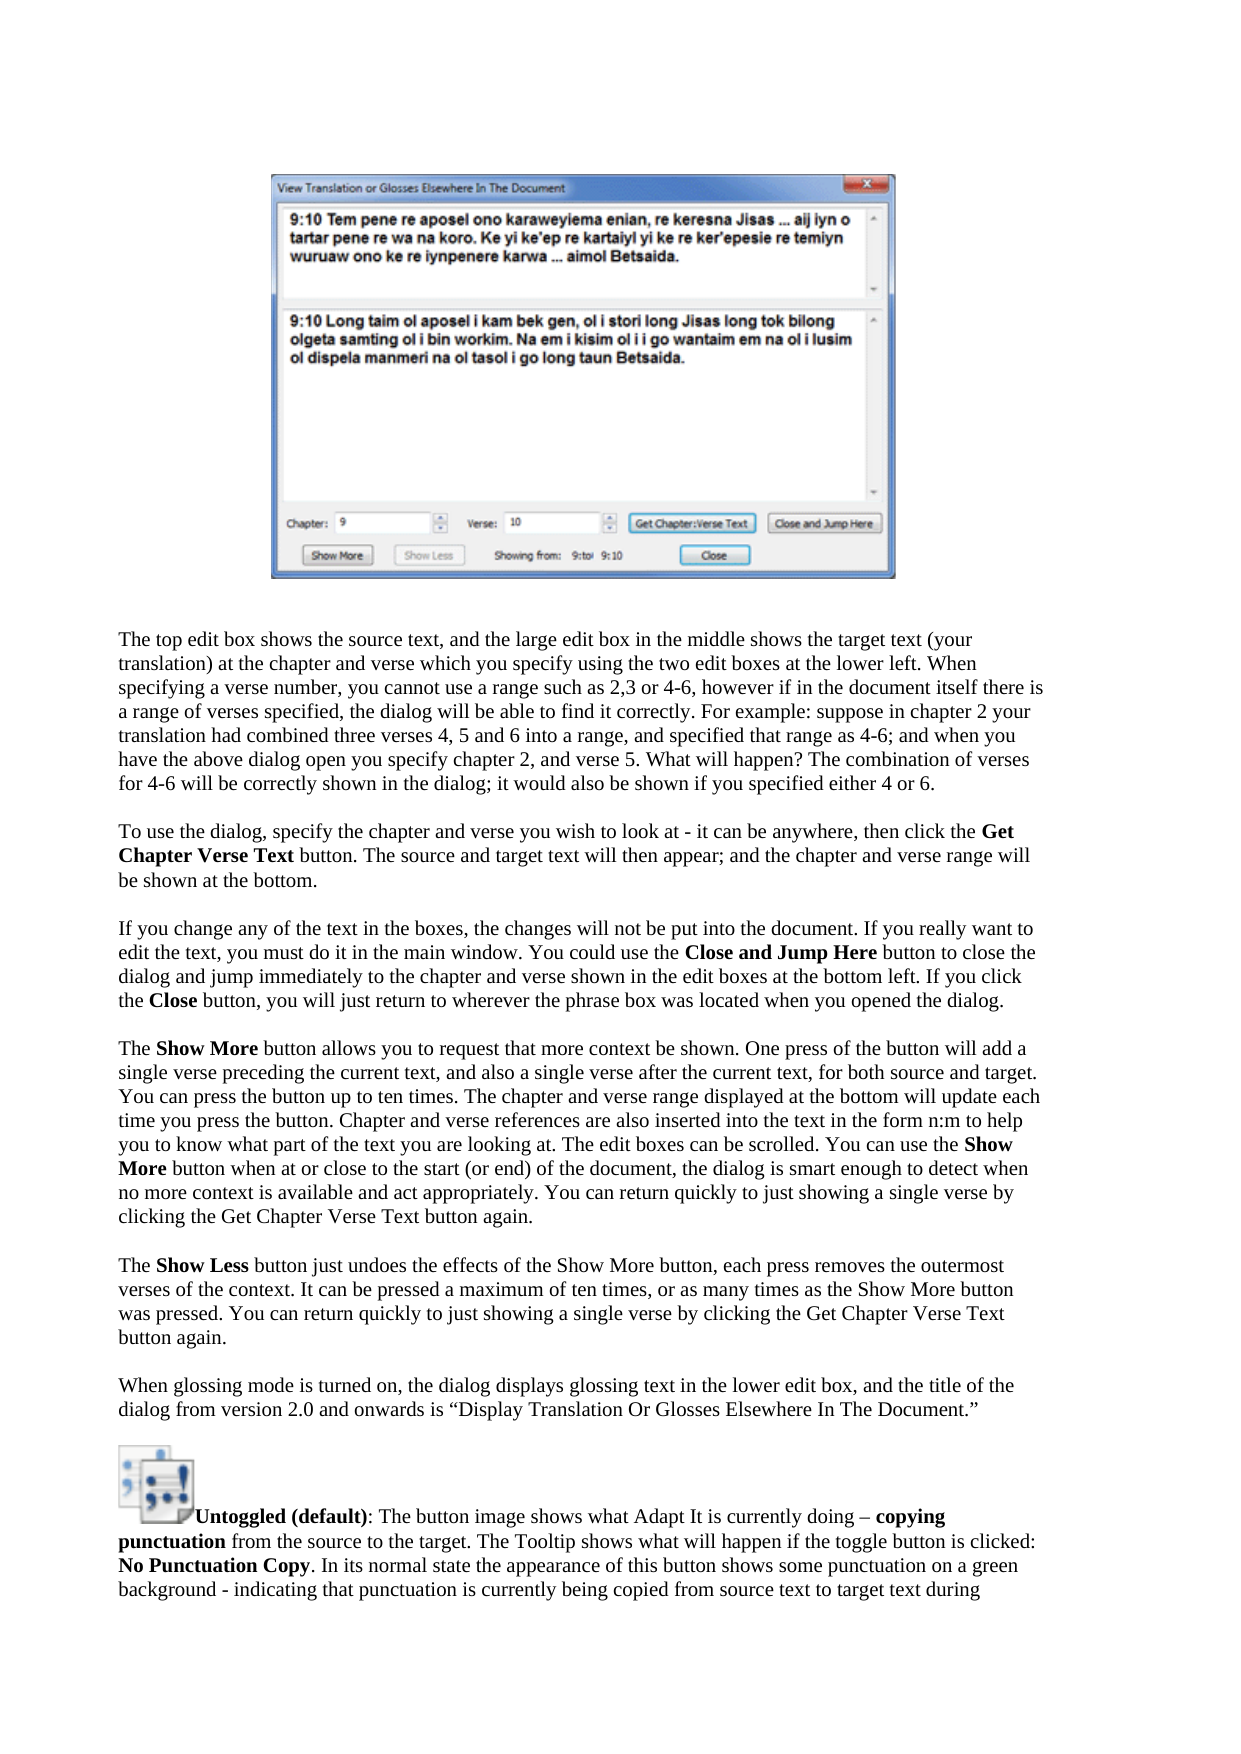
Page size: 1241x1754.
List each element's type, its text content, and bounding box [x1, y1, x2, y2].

picture [271, 174, 896, 579]
text The Show Less button just undoes the effects of the Show More button, each press removes the outermost verses of the context. It can be pressed a maximum of ten times, or as many times as the Show More button was pressed. You can return quickly to just showing a single verse by clicking the Get Chapter Verse Text button again. [118, 1252, 1048, 1349]
text To use the dialog, specify the chapter and verse you wish to look at - it can be anywhere, then click the Get Chapter Verse Text button. The source and target text will then appear; and the chapter and verse range will be shown at the bottom. [118, 819, 1048, 892]
picture [118, 1445, 195, 1524]
text When glossing mode is turned on, the dialog displays glossing text in the lower edit box, and the title of the dialog from version 2.0 and onwards is “Display Translation Or Glosses Elsewhere In The Document.” [118, 1373, 1048, 1421]
text The Show More button allows you to request that more context be shown. One press of the button will add a single verse preceding the current text, and also a single verse after the current text, for both source and target. You can press the button up to ten times. The chapter and verse range displayed at the bottom will update each time you press the button. Chapter and verse references are also inserted into the text in the form n:m to help you to know what part of the text you are looking at. The edit boxes can be scrolled. You can use the Show More button when at or close to the start (or end) of the document, the dialog is smart enough to detect when no more context is available and act appropriately. You can return quickly to just showing a single verse by clicking the Get Chapter Verse Text button again. [118, 1036, 1048, 1228]
text Untoggled (default): The button image shows what Adapt It is currently doing – copying punctuation from the source to the target. The Tooltip shows what will happen if the toggle button is clicked: No Punctuation Copy. In its normal state the appearance of this button shows some punctuation on a green background - indicating that punctuation is currently being copied from source text to target text during [118, 1445, 1048, 1601]
text If you change any of the text in the boxes, the changes will not be put into the document. If you really want to edit the text, you must do it in the main window. You could use the Close and Jump Here button to close the dialog and jump immediately to the chapter and verse shown in the edit boxes at the bottom left. If you click the Close button, you will just return to wherever the phrase box was located when you opened the dialog. [118, 916, 1048, 1012]
text The top edit box shows the source text, and the large edit box in the middle shows the target text (your translation) at the chapter and verse which you specify using the two edit boxes at the lower left. When specifying a verse number, you cannot use a range such as 2,3 or 4-6, however if in the document itself there is a range of verses specified, the dialog will be able to find it correctly. For example: suppose in chapter 2 your translation had combined three verses 4, 5 and 6 into a range, and specified that range as 4-6; and when you have the above dialog open you specify chapter 2, and verse 5. What will happen? The combination of verses for 4-6 will be correctly shown in the dialog; it would also be shown if you specified either 4 or 6. [118, 627, 1048, 795]
